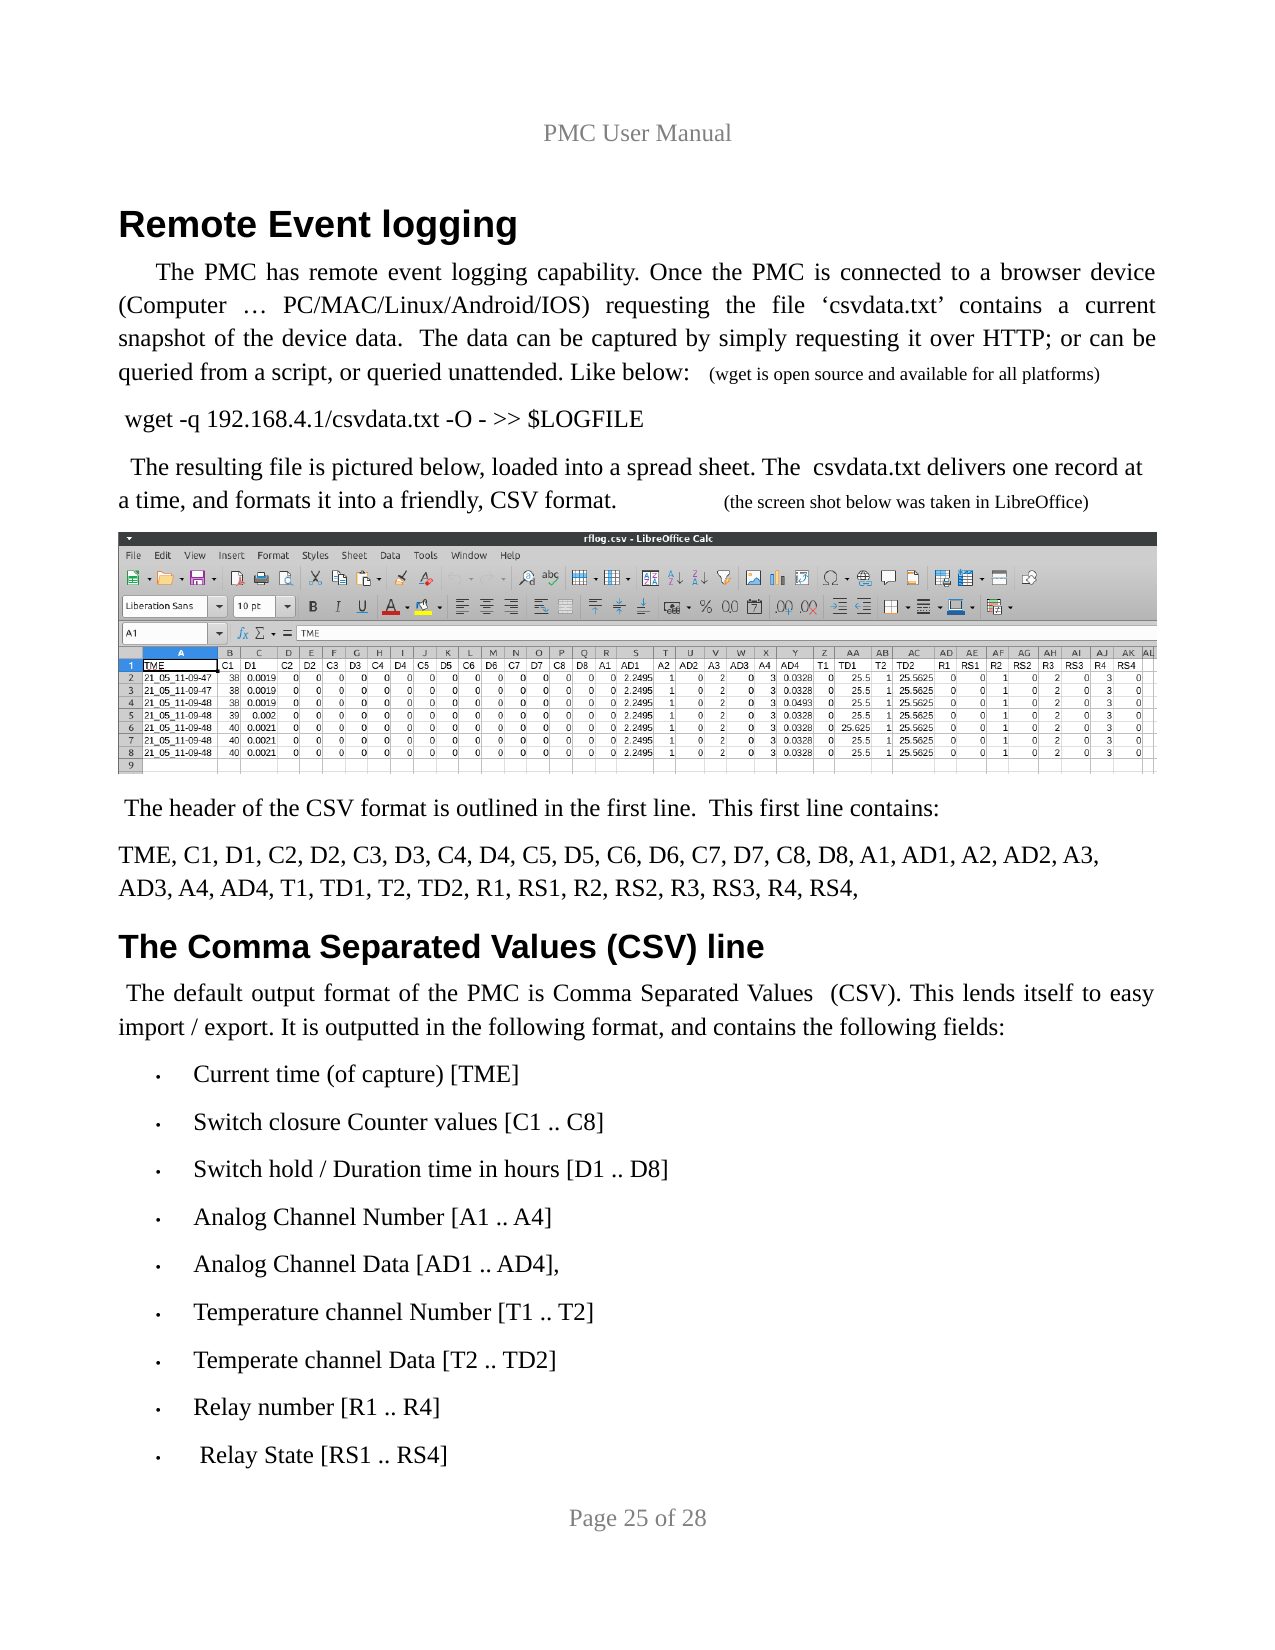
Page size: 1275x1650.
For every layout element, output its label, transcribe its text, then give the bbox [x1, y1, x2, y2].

list Temperate channel Data [T2 .. TD2] [156, 1345, 1157, 1373]
list Relay State [RS1 .. RS4] [156, 1440, 1157, 1469]
list Analog Channel Number [A1 .. A4] [156, 1202, 1157, 1231]
text wget -q 192.168.4.1/csvdata.txt -O - >> $LOGFILE [118, 404, 1157, 433]
text TME, C1, D1, C2, D2, C3, D3, C4, D4, C5, D5, C6, D6, C7, D7, C8, D8, A1, AD1, A2, AD2, A3, AD3, A4, AD4, T1, TD1, T2, TD2, R1, RS1, R2, RS2, R3, RS3, R4, RS4, [118, 841, 1157, 902]
text The PMC has remote event logging capability. Once the PMC is connected to a browser device (Computer … PC/MAC/Linux/Android/IOS) requesting the file ‘csvdata.txt’ contains a current snapshot of the device data. The data can be captured by simply requesting it over HTTP; or can be queried from a script, or queried unattended. Like below: (wget is open source and available for all platforms) [118, 257, 1157, 385]
list Analog Channel Data [AD1 .. AD4], [156, 1249, 1157, 1278]
text The default output format of the PMC is Comma Separated Values (CSV). This lends itself to easy import / export. It is outputted in the following format, and contains the following fields: [118, 978, 1157, 1040]
list Relay number [R1 .. R4] [156, 1392, 1157, 1421]
subtitle The Comma Separated Values (CSV) line [118, 927, 1157, 966]
text The header of the CSV format is outlined in the first line. This first line contains: [118, 793, 1157, 822]
list Temperature channel Number [T1 .. T2] [156, 1297, 1157, 1326]
subtitle Remote Event logging [118, 201, 1157, 245]
text The resulting file is pictured below, loaded into a spread sheet. The csvdata.txt delivers one record at a time, and formats it into a friendly, CSV format. (the screen shot below was taken in LibreOffice) [118, 452, 1157, 513]
list Current time (of capture) [TME] [156, 1059, 1157, 1088]
list Switch hold / Duration time in hours [D1 .. D8] [156, 1154, 1157, 1183]
list Switch closure Counter values [C1 .. C8] [156, 1107, 1157, 1136]
picture [118, 532, 1157, 774]
